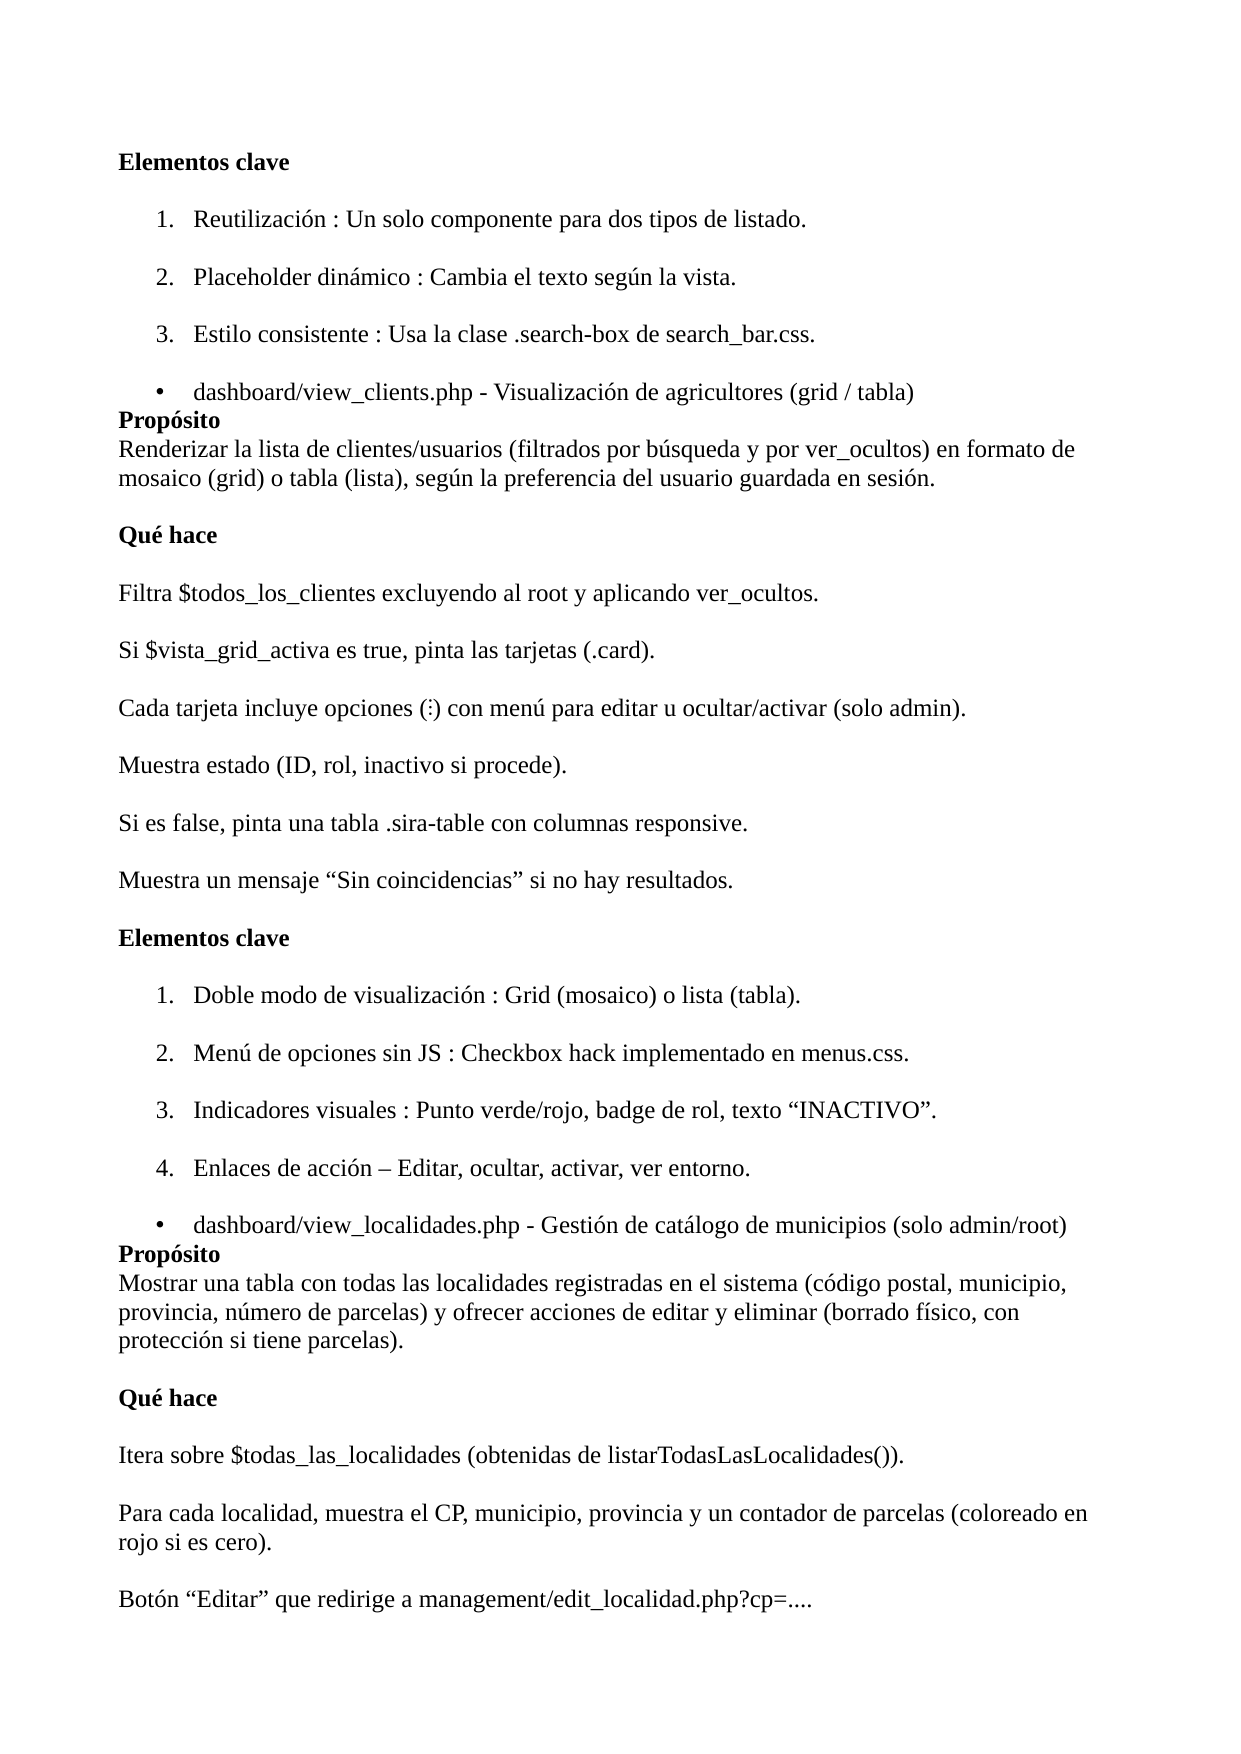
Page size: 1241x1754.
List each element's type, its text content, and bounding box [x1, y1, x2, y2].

text Si es false, pinta una tabla .sira-table con columnas responsive. [118, 808, 1122, 837]
list dashboard/view_clients.php - Visualización de agricultores (grid / tabla) [156, 377, 1122, 406]
text Botón “Editar” que redirige a management/edit_localidad.php?cp=.... [118, 1584, 1122, 1613]
text Filtra $todos_los_clientes excluyendo al root y aplicando ver_ocultos. [118, 578, 1122, 607]
text Para cada localidad, muestra el CP, municipio, provincia y un contador de parcelas (coloreado en rojo si es cero). [118, 1498, 1122, 1556]
text Elementos clave [118, 147, 1122, 176]
list Estilo consistente : Usa la clase .search-box de search_bar.css. [156, 319, 1122, 348]
list dashboard/view_localidades.php - Gestión de catálogo de municipios (solo admin/root) [156, 1211, 1122, 1239]
text Mostrar una tabla con todas las localidades registradas en el sistema (código postal, municipio, provincia, número de parcelas) y ofrecer acciones de editar y eliminar (borrado físico, con protección si tiene parcelas). [118, 1268, 1122, 1354]
text Renderizar la lista de clientes/usuarios (filtrados por búsqueda y por ver_ocultos) en formato de mosaico (grid) o tabla (lista), según la preferencia del usuario guardada en sesión. [118, 434, 1122, 492]
text Qué hace [118, 1383, 1122, 1412]
list Enlaces de acción – Editar, ocultar, activar, ver entorno. [156, 1153, 1122, 1182]
list Placeholder dinámico : Cambia el texto según la vista. [156, 262, 1122, 291]
list Reutilización : Un solo componente para dos tipos de listado. [156, 204, 1122, 233]
text Propósito [118, 406, 1122, 434]
text Propósito [118, 1239, 1122, 1268]
text Cada tarjeta incluye opciones (⋮) con menú para editar u ocultar/activar (solo admin). [118, 693, 1122, 722]
list Menú de opciones sin JS : Checkbox hack implementado en menus.css. [156, 1038, 1122, 1067]
text Muestra estado (ID, rol, inactivo si procede). [118, 751, 1122, 779]
text Qué hace [118, 521, 1122, 549]
text Si $vista_grid_activa es true, pinta las tarjetas (.card). [118, 636, 1122, 664]
text Itera sobre $todas_las_localidades (obtenidas de listarTodasLasLocalidades()). [118, 1441, 1122, 1469]
text Elementos clave [118, 923, 1122, 952]
list Indicadores visuales : Punto verde/rojo, badge de rol, texto “INACTIVO”. [156, 1096, 1122, 1124]
list Doble modo de visualización : Grid (mosaico) o lista (tabla). [156, 981, 1122, 1009]
text Muestra un mensaje “Sin coincidencias” si no hay resultados. [118, 866, 1122, 894]
